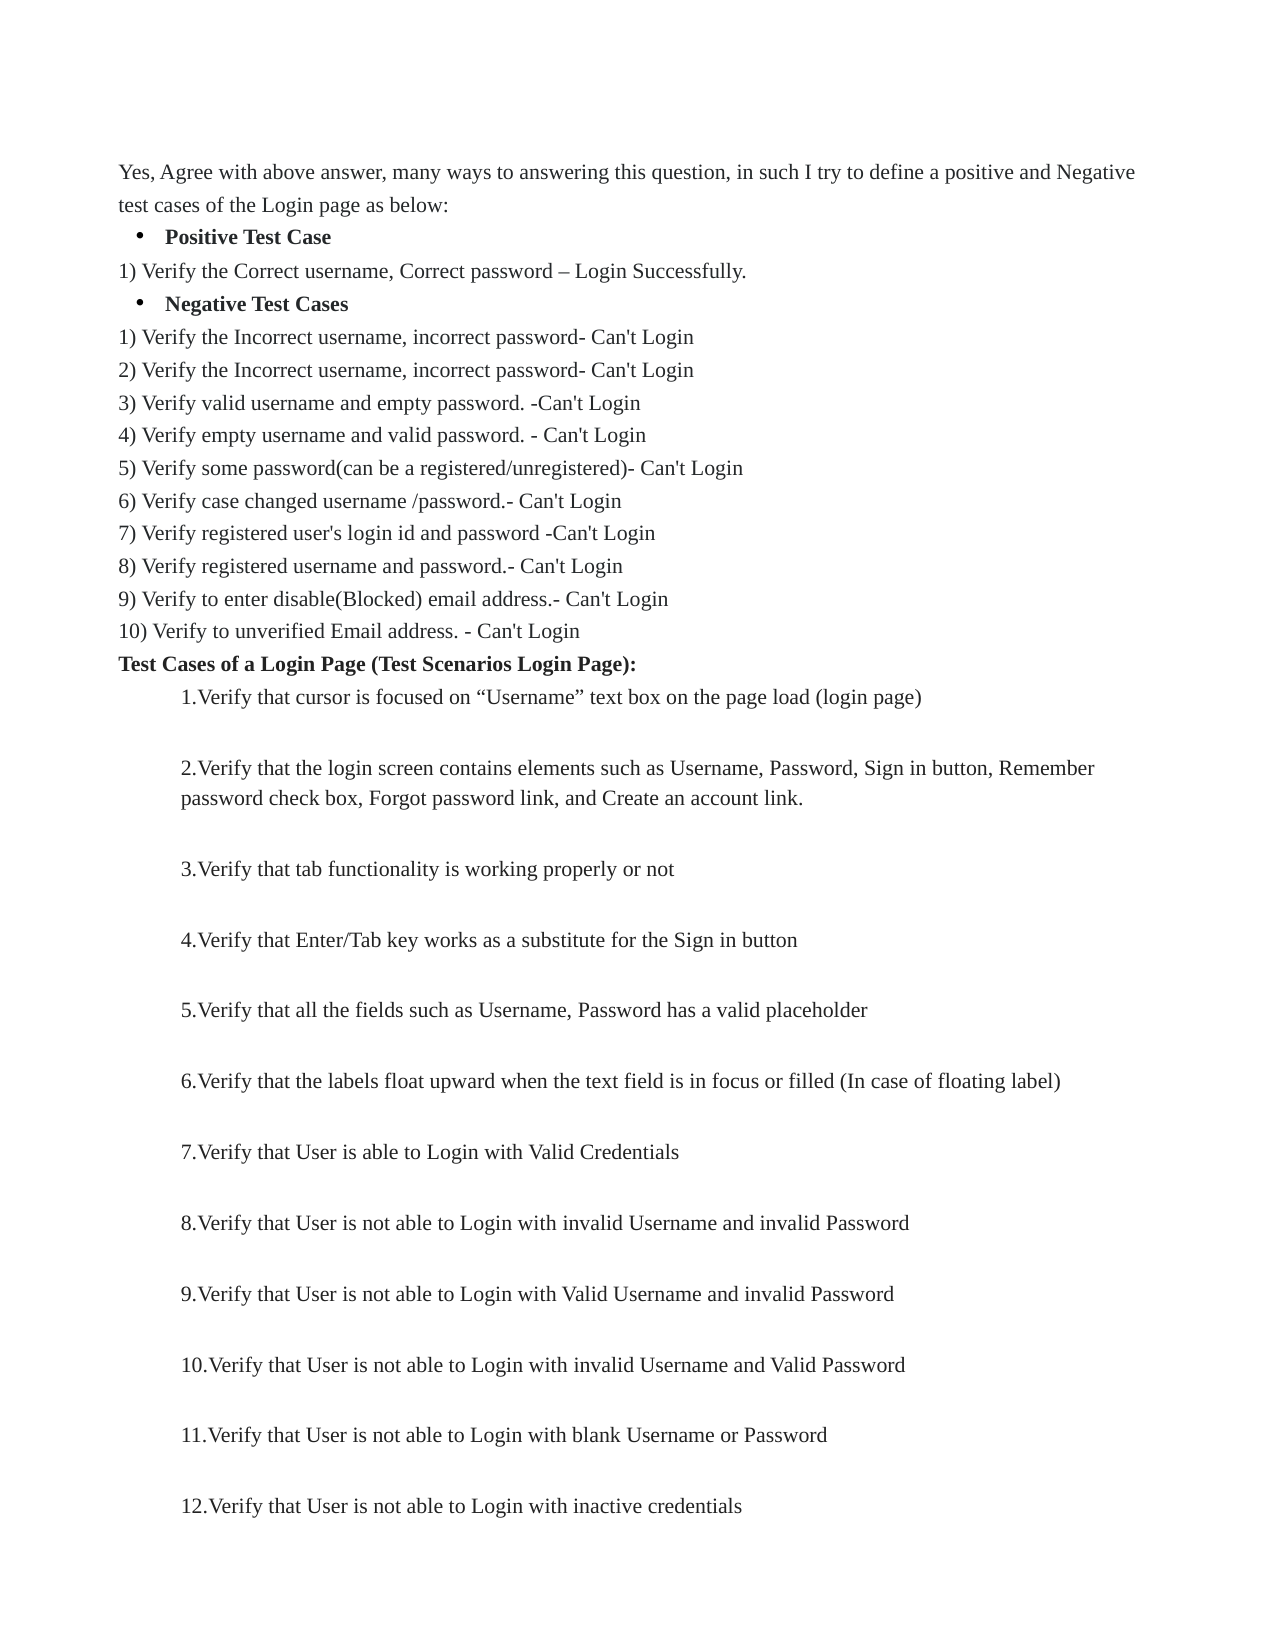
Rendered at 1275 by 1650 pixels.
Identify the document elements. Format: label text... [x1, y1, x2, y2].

list Verify that cursor is focused on “Username” text box on the page load (login page) [118, 684, 1157, 709]
text Yes, Agree with above answer, many ways to answering this question, in such I try to define a positive and Negative test cases of the Login page as below: [118, 159, 1157, 217]
list Verify that User is not able to Login with blank Username or Password [118, 1422, 1157, 1448]
list Verify that User is not able to Login with Valid Username and invalid Password [118, 1281, 1157, 1306]
list Verify that the labels float upward when the text field is in focus or filled (In case of floating label) [118, 1068, 1157, 1093]
list Verify that tab functionality is working properly or not [118, 856, 1157, 881]
text 1) Verify the Incorrect username, incorrect password- Can't Login [118, 324, 1157, 349]
text 10) Verify to unverified Email address. - Can't Login [118, 618, 1157, 644]
list Verify that the login screen contains elements such as Username, Password, Sign in button, Remember password check box, Forgot password link, and Create an account link. [118, 755, 1157, 810]
subtitle Test Cases of a Login Page (Test Scenarios Login Page): [118, 651, 1157, 676]
text 7) Verify registered user's login id and password -Can't Login [118, 520, 1157, 546]
list Verify that User is not able to Login with invalid Username and Valid Password [118, 1352, 1157, 1377]
text 1) Verify the Correct username, Correct password – Login Successfully. [118, 258, 1157, 283]
text 5) Verify some password(can be a registered/unregistered)- Can't Login [118, 455, 1157, 480]
text 8) Verify registered username and password.- Can't Login [118, 553, 1157, 578]
text 9) Verify to enter disable(Blocked) email address.- Can't Login [118, 586, 1157, 611]
list Verify that User is not able to Login with inactive credentials [118, 1493, 1157, 1518]
text 6) Verify case changed username /password.- Can't Login [118, 488, 1157, 513]
list Verify that User is not able to Login with invalid Username and invalid Password [118, 1210, 1157, 1235]
list Verify that Enter/Tab key works as a substitute for the Sign in button [118, 927, 1157, 952]
text 3) Verify valid username and empty password. -Can't Login [118, 389, 1157, 415]
text 4) Verify empty username and valid password. - Can't Login [118, 422, 1157, 447]
list Positive Test Case [136, 224, 1157, 250]
list Verify that all the fields such as Username, Password has a valid placeholder [118, 997, 1157, 1023]
text 2) Verify the Incorrect username, incorrect password- Can't Login [118, 357, 1157, 382]
list Negative Test Cases [136, 291, 1157, 316]
list Verify that User is able to Login with Valid Credentials [118, 1139, 1157, 1164]
